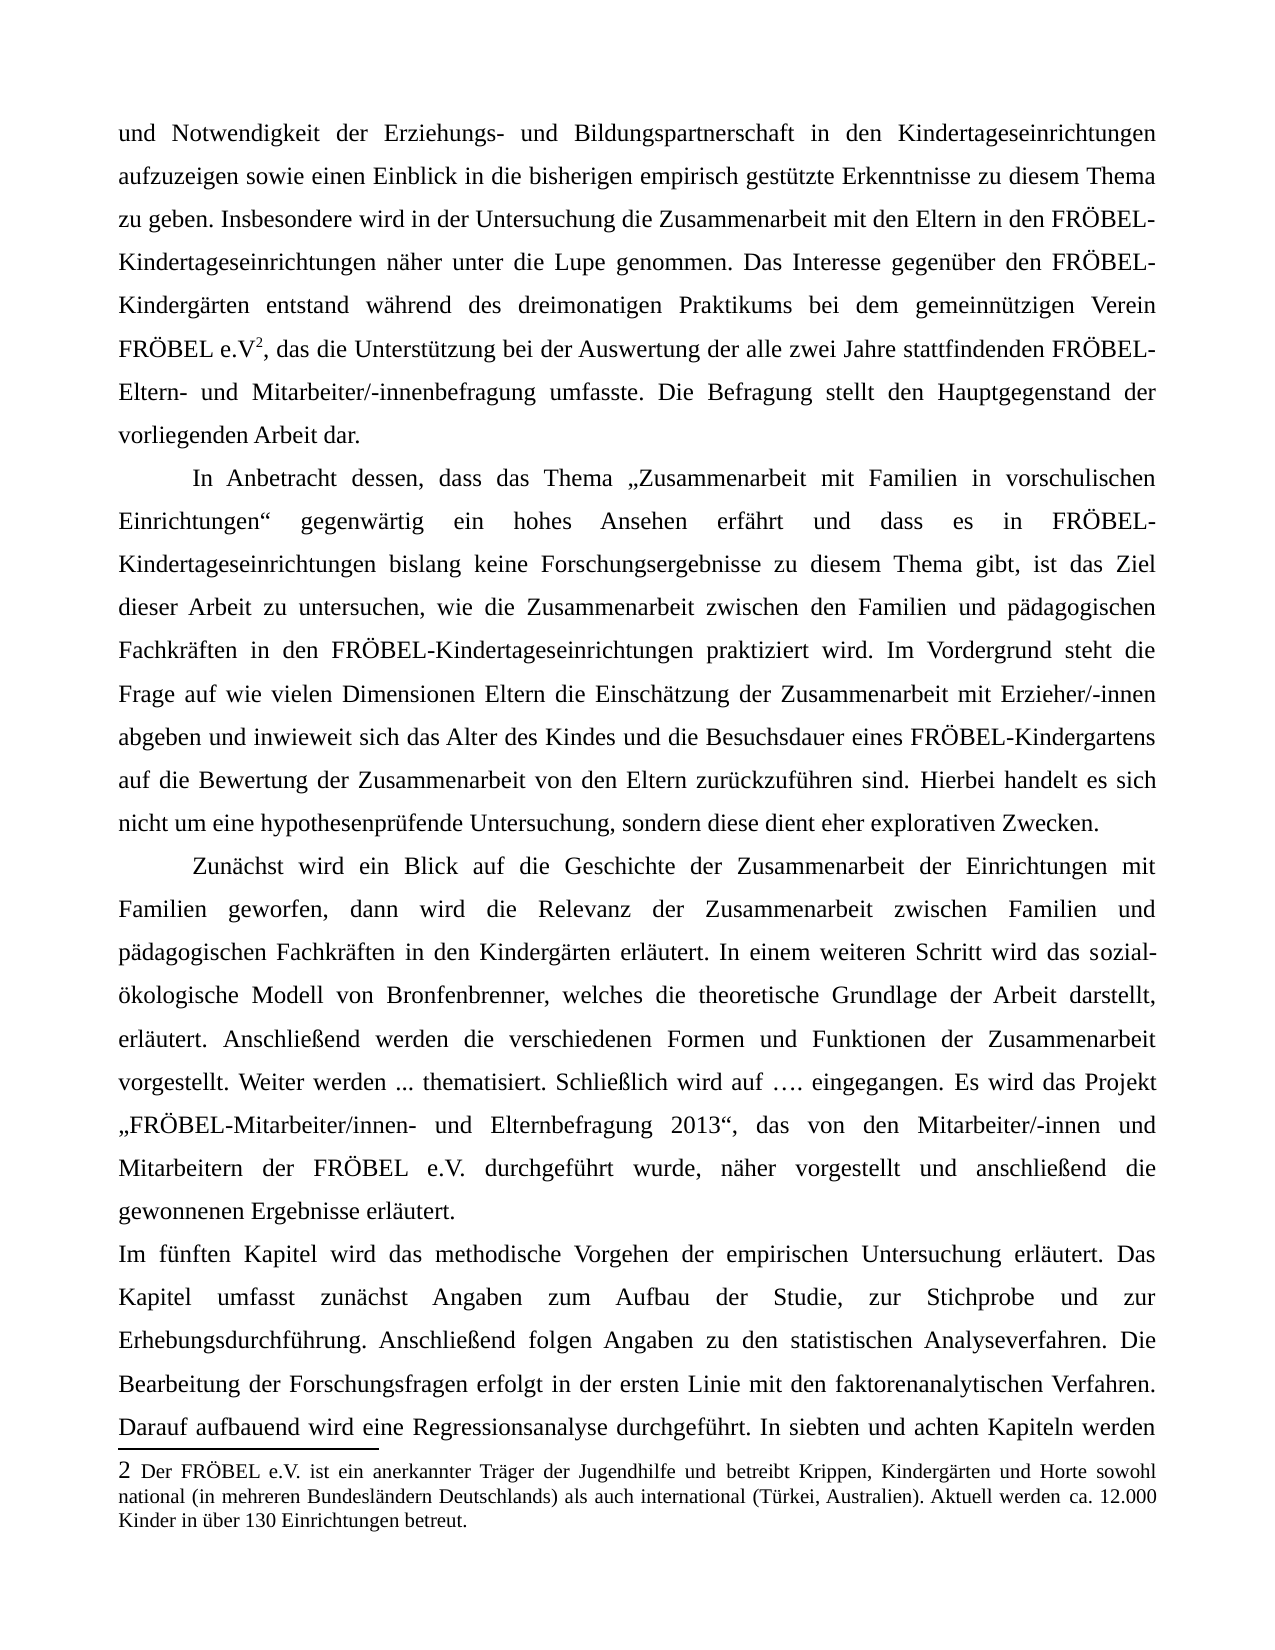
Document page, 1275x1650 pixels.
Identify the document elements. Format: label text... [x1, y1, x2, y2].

text Zunächst wird ein Blick auf die Geschichte der Zusammenarbeit der Einrichtungen mit Familien geworfen, dann wird die Relevanz der Zusammenarbeit zwischen Familien und pädagogischen Fachkräften in den Kindergärten erläutert. In einem weiteren Schritt wird das sozial-ökologische Modell von Bronfenbrenner, welches die theoretische Grundlage der Arbeit darstellt, erläutert. Anschließend werden die verschiedenen Formen und Funktionen der Zusammenarbeit vorgestellt. Weiter werden ... thematisiert. Schließlich wird auf …. eingegangen. Es wird das Projekt „FRÖBEL-Mitarbeiter/innen- und Elternbefragung 2013“, das von den Mitarbeiter/-innen und Mitarbeitern der FRÖBEL e.V. durchgeführt wurde, näher vorgestellt und anschließend die gewonnenen Ergebnisse erläutert. [118, 851, 1157, 1225]
text und Notwendigkeit der Erziehungs- und Bildungspartnerschaft in den Kindertageseinrichtungen aufzuzeigen sowie einen Einblick in die bisherigen empirisch gestützte Erkenntnisse zu diesem Thema zu geben. Insbesondere wird in der Untersuchung die Zusammenarbeit mit den Eltern in den FRÖBEL-Kindertageseinrichtungen näher unter die Lupe genommen. Das Interesse gegenüber den FRÖBEL-Kindergärten entstand während des dreimonatigen Praktikums bei dem gemeinnützigen Verein FRÖBEL e.V, das die Unterstützung bei der Auswertung der alle zwei Jahre stattfindenden FRÖBEL-Eltern- und Mitarbeiter/-innenbefragung umfasste. Die Befragung stellt den Hauptgegenstand der vorliegenden Arbeit dar. [118, 118, 1157, 449]
text Der FRÖBEL e.V. ist ein anerkannter Träger der Jugendhilfe und betreibt Krippen, Kindergärten und Horte sowohl national (in mehreren Bundesländern Deutschlands) als auch international (Türkei, Australien). Aktuell werden ca. 12.000 Kinder in über 130 Einrichtungen betreut. [118, 1455, 1157, 1532]
text In Anbetracht dessen, dass das Thema „Zusammenarbeit mit Familien in vorschulischen Einrichtungen“ gegenwärtig ein hohes Ansehen erfährt und dass es in FRÖBEL-Kindertageseinrichtungen bislang keine Forschungsergebnisse zu diesem Thema gibt, ist das Ziel dieser Arbeit zu untersuchen, wie die Zusammenarbeit zwischen den Familien und pädagogischen Fachkräften in den FRÖBEL-Kindertageseinrichtungen praktiziert wird. Im Vordergrund steht die Frage auf wie vielen Dimensionen Eltern die Einschätzung der Zusammenarbeit mit Erzieher/-innen abgeben und inwieweit sich das Alter des Kindes und die Besuchsdauer eines FRÖBEL-Kindergartens auf die Bewertung der Zusammenarbeit von den Eltern zurückzuführen sind. Hierbei handelt es sich nicht um eine hypothesenprüfende Untersuchung, sondern diese dient eher explorativen Zwecken. [118, 463, 1157, 837]
text Im fünften Kapitel wird das methodische Vorgehen der empirischen Untersuchung erläutert. Das Kapitel umfasst zunächst Angaben zum Aufbau der Studie, zur Stichprobe und zur Erhebungsdurchführung. Anschließend folgen Angaben zu den statistischen Analyseverfahren. Die Bearbeitung der Forschungsfragen erfolgt in der ersten Linie mit den faktorenanalytischen Verfahren. Darauf aufbauend wird eine Regressionsanalyse durchgeführt. In siebten und achten Kapiteln werden [118, 1239, 1157, 1441]
